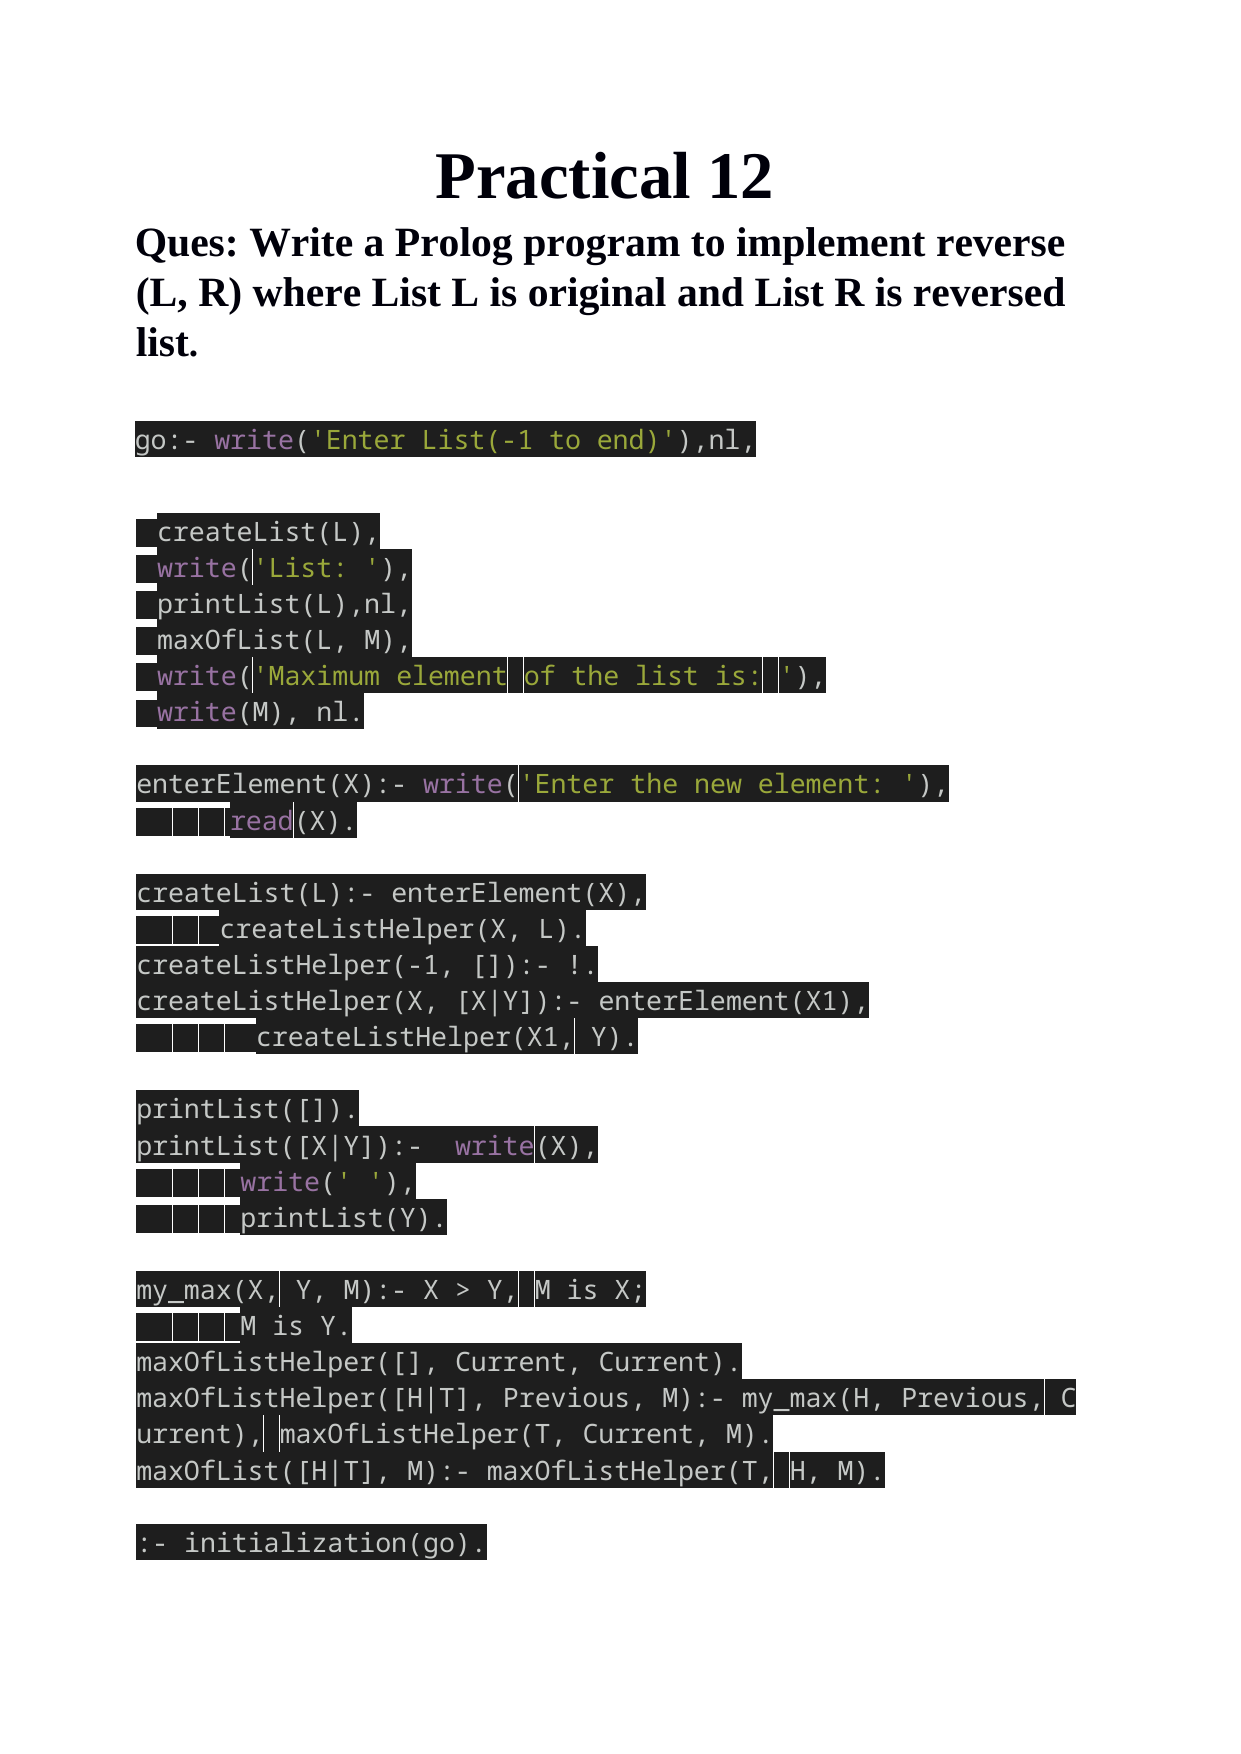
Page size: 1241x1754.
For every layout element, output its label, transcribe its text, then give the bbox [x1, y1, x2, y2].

text maxOfListHelper([H|T], Previous, M):- my_max(H, Previous, Current), maxOfListHelper(T, Current, M). [136, 1379, 1088, 1452]
text createListHelper(X1, Y). [136, 1018, 1088, 1054]
text read(X). [136, 802, 1088, 838]
text write('Maximum element of the list is: '), [136, 657, 1088, 693]
text maxOfListHelper([], Current, Current). [136, 1343, 1088, 1379]
text Ques: Write a Prolog program to implement reverse (L, R) where List L is original and List R is reversed list. [134, 218, 1088, 365]
text createList(L), [136, 513, 1088, 549]
text createListHelper(-1, []):- !. [136, 946, 1088, 982]
text my_max(X, Y, M):- X > Y, M is X; [136, 1271, 1088, 1307]
text printList(Y). [136, 1199, 1088, 1235]
text M is Y. [136, 1307, 1088, 1343]
text printList([X|Y]):- write(X), [136, 1126, 1088, 1163]
text createListHelper(X, L). [136, 910, 1088, 946]
text printList(L),nl, [136, 585, 1088, 621]
text createListHelper(X, [X|Y]):- enterElement(X1), [136, 982, 1088, 1018]
text maxOfList([H|T], M):- maxOfListHelper(T, H, M). [136, 1452, 1088, 1488]
subtitle Practical 12 [136, 136, 1074, 212]
text createList(L):- enterElement(X), [136, 874, 1088, 910]
text go:- write('Enter List(-1 to end)'),nl, [134, 421, 1088, 457]
text :- initialization(go). [136, 1524, 1088, 1560]
text write('List: '), [136, 549, 1088, 585]
text write(' '), [136, 1163, 1088, 1199]
text printList([]). [136, 1090, 1088, 1126]
text maxOfList(L, M), [136, 621, 1088, 657]
text write(M), nl. [136, 693, 1088, 729]
text enterElement(X):- write('Enter the new element: '), [136, 765, 1088, 802]
